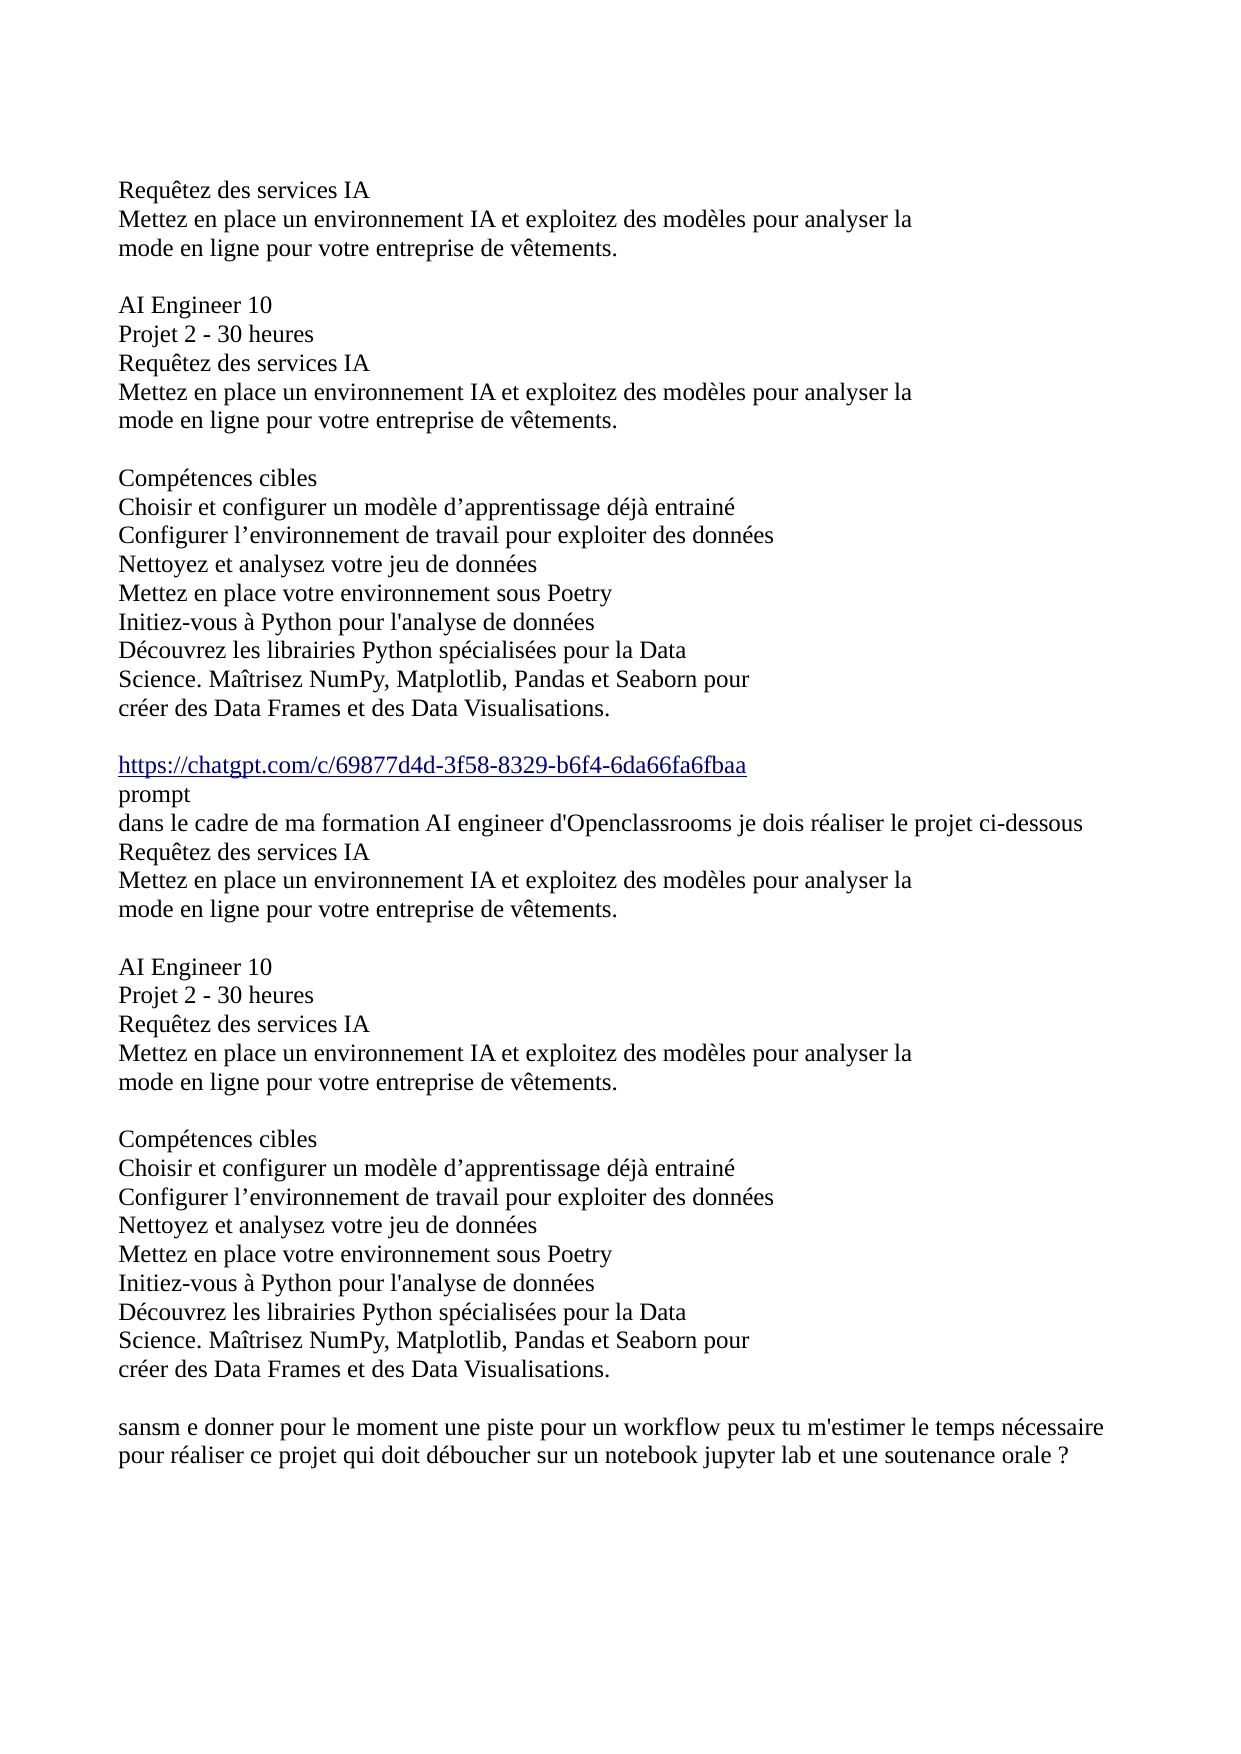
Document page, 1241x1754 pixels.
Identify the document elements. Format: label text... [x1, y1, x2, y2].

text sansm e donner pour le moment une piste pour un workflow peux tu m'estimer le temps nécessaire pour réaliser ce projet qui doit déboucher sur un notebook jupyter lab et une soutenance orale ? [118, 1412, 1122, 1469]
text Projet 2 - 30 heures [118, 981, 1122, 1009]
text Initiez-vous à Python pour l'analyse de données [118, 607, 1122, 636]
text Choisir et configurer un modèle d’apprentissage déjà entrainé [118, 492, 1122, 521]
text prompt [118, 779, 1122, 808]
text Requêtez des services IA [118, 176, 1122, 204]
text Compétences cibles [118, 1124, 1122, 1153]
text AI Engineer 10 [118, 291, 1122, 319]
text mode en ligne pour votre entreprise de vêtements. [118, 894, 1122, 923]
text Configurer l’environnement de travail pour exploiter des données [118, 1182, 1122, 1211]
text créer des Data Frames et des Data Visualisations. [118, 1354, 1122, 1383]
text Nettoyez et analysez votre jeu de données [118, 549, 1122, 578]
text mode en ligne pour votre entreprise de vêtements. [118, 233, 1122, 262]
text Configurer l’environnement de travail pour exploiter des données [118, 521, 1122, 549]
text Mettez en place un environnement IA et exploitez des modèles pour analyser la [118, 204, 1122, 233]
text Requêtez des services IA [118, 1009, 1122, 1038]
text créer des Data Frames et des Data Visualisations. [118, 693, 1122, 722]
text Mettez en place un environnement IA et exploitez des modèles pour analyser la [118, 377, 1122, 406]
text mode en ligne pour votre entreprise de vêtements. [118, 406, 1122, 434]
text Nettoyez et analysez votre jeu de données [118, 1211, 1122, 1239]
text Science. Maîtrisez NumPy, Matplotlib, Pandas et Seaborn pour [118, 1326, 1122, 1354]
text Mettez en place un environnement IA et exploitez des modèles pour analyser la [118, 866, 1122, 894]
text Mettez en place un environnement IA et exploitez des modèles pour analyser la [118, 1038, 1122, 1067]
text AI Engineer 10 [118, 952, 1122, 981]
text Initiez-vous à Python pour l'analyse de données [118, 1268, 1122, 1297]
text https://chatgpt.com/c/69877d4d-3f58-8329-b6f4-6da66fa6fbaa [118, 751, 1122, 779]
text Compétences cibles [118, 463, 1122, 492]
text Projet 2 - 30 heures [118, 319, 1122, 348]
text Découvrez les librairies Python spécialisées pour la Data [118, 636, 1122, 664]
text Science. Maîtrisez NumPy, Matplotlib, Pandas et Seaborn pour [118, 664, 1122, 693]
text Mettez en place votre environnement sous Poetry [118, 578, 1122, 607]
text Découvrez les librairies Python spécialisées pour la Data [118, 1297, 1122, 1326]
text Requêtez des services IA [118, 348, 1122, 377]
text Requêtez des services IA [118, 837, 1122, 866]
text mode en ligne pour votre entreprise de vêtements. [118, 1067, 1122, 1096]
text dans le cadre de ma formation AI engineer d'Openclassrooms je dois réaliser le projet ci-dessous [118, 808, 1122, 837]
text Mettez en place votre environnement sous Poetry [118, 1239, 1122, 1268]
text Choisir et configurer un modèle d’apprentissage déjà entrainé [118, 1153, 1122, 1182]
